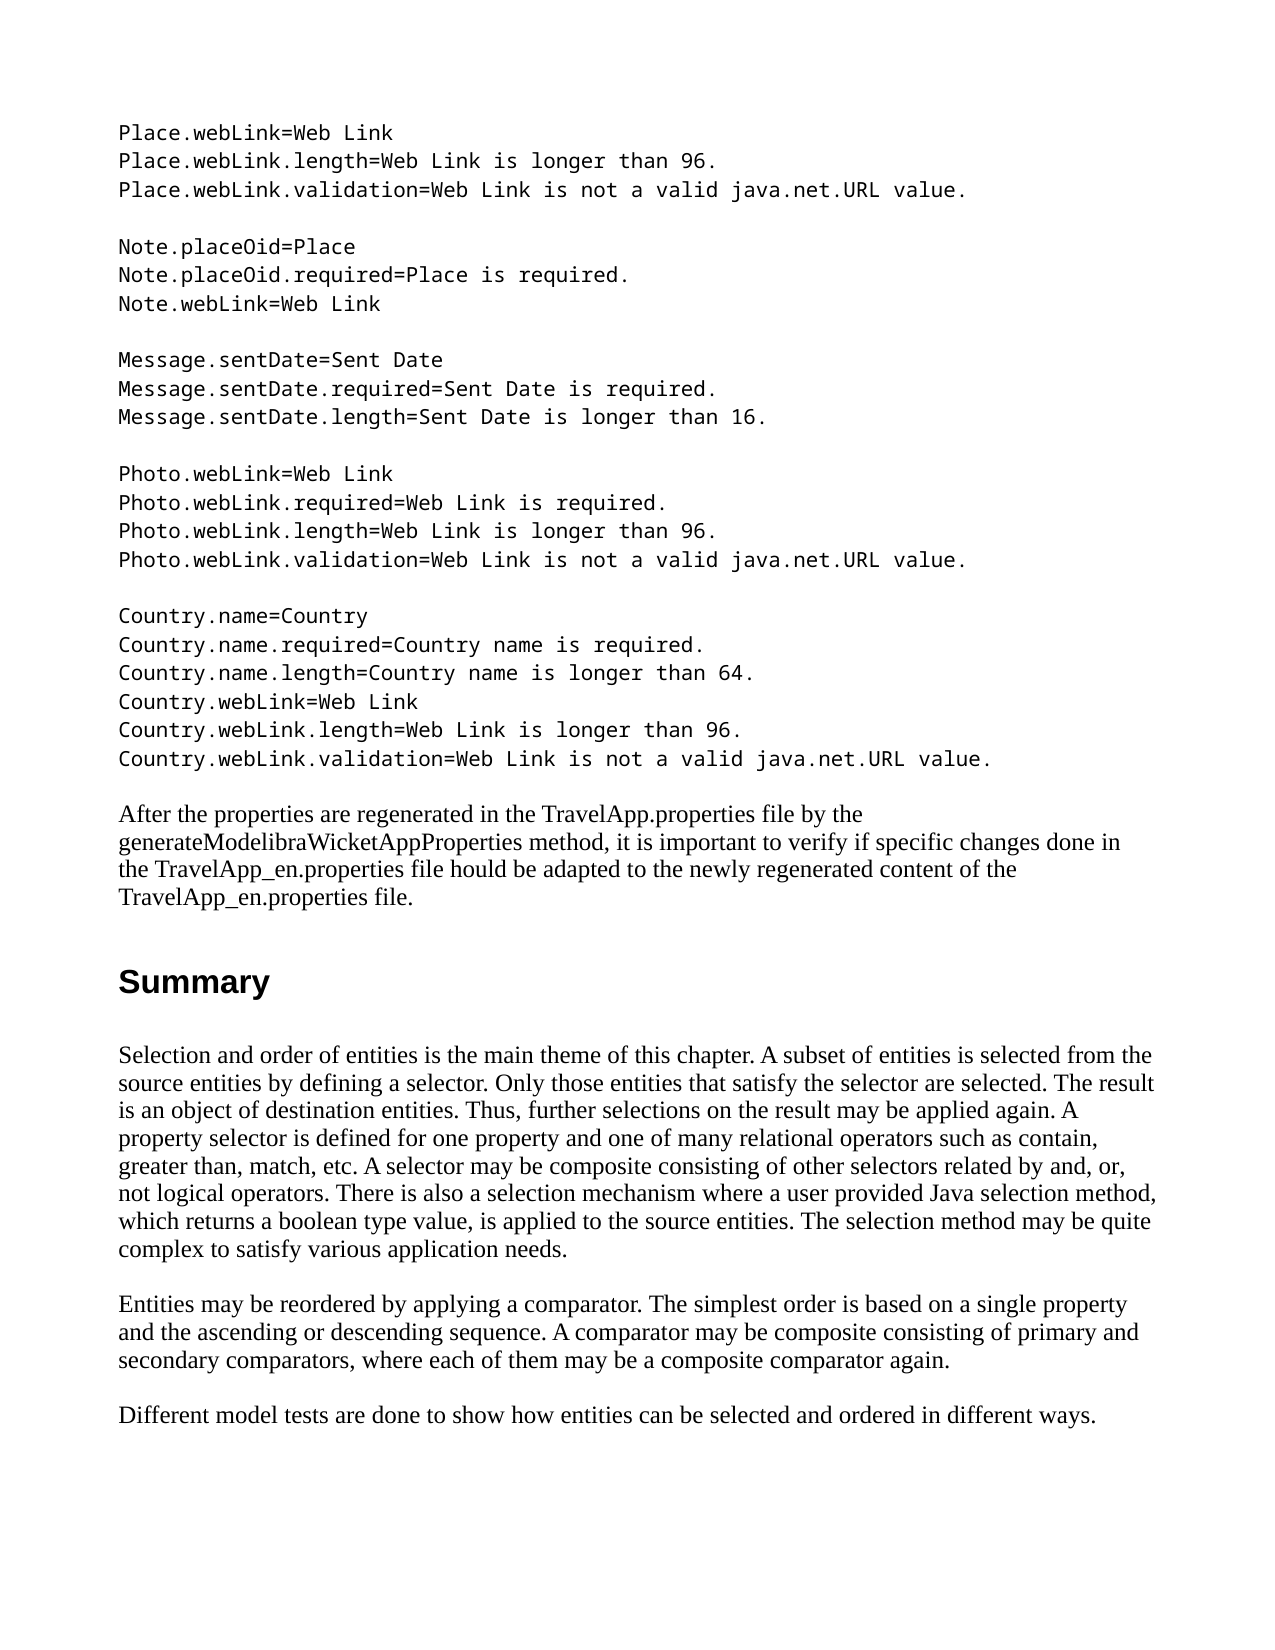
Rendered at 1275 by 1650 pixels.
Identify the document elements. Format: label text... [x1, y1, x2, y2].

text Different model tests are done to show how entities can be selected and ordered in different ways. [118, 1401, 1157, 1429]
text Entities may be reordered by applying a comparator. The simplest order is based on a single property and the ascending or descending sequence. A comparator may be composite consisting of primary and secondary comparators, where each of them may be a composite comparator again. [118, 1290, 1157, 1373]
text Selection and order of entities is the main theme of this chapter. A subset of entities is selected from the source entities by defining a selector. Only those entities that satisfy the selector are selected. The result is an object of destination entities. Thus, further selections on the result may be applied again. A property selector is defined for one property and one of many relational operators such as contain, greater than, match, etc. A selector may be composite consisting of other selectors related by and, or, not logical operators. There is also a selection mechanism where a user provided Java selection method, which returns a boolean type value, is applied to the source entities. The selection method may be quite complex to satisfy various application needs. [118, 1041, 1157, 1263]
text Note.webLink=Web Link [118, 289, 1157, 317]
text Place.webLink.length=Web Link is longer than 96. [118, 147, 1157, 175]
text Photo.webLink.validation=Web Link is not a valid java.net.URL value. [118, 545, 1157, 573]
text Country.name.length=Country name is longer than 64. [118, 658, 1157, 687]
text Place.webLink=Web Link [118, 118, 1157, 147]
subtitle Summary [118, 963, 1157, 1001]
text Message.sentDate=Sent Date [118, 346, 1157, 374]
text Country.webLink.length=Web Link is longer than 96. [118, 715, 1157, 744]
text Photo.webLink=Web Link [118, 459, 1157, 488]
text Country.webLink=Web Link [118, 687, 1157, 715]
text Photo.webLink.length=Web Link is longer than 96. [118, 516, 1157, 545]
text Country.webLink.validation=Web Link is not a valid java.net.URL value. [118, 744, 1157, 772]
text Note.placeOid=Place [118, 232, 1157, 260]
text Message.sentDate.length=Sent Date is longer than 16. [118, 402, 1157, 431]
text Message.sentDate.required=Sent Date is required. [118, 374, 1157, 402]
text Country.name.required=Country name is required. [118, 630, 1157, 658]
text Country.name=Country [118, 602, 1157, 630]
text Note.placeOid.required=Place is required. [118, 260, 1157, 289]
text Place.webLink.validation=Web Link is not a valid java.net.URL value. [118, 175, 1157, 203]
text After the properties are regenerated in the TravelApp.properties file by the generateModelibraWicketAppProperties method, it is important to verify if specific changes done in the TravelApp_en.properties file hould be adapted to the newly regenerated content of the TravelApp_en.properties file. [118, 800, 1157, 911]
text Photo.webLink.required=Web Link is required. [118, 488, 1157, 516]
